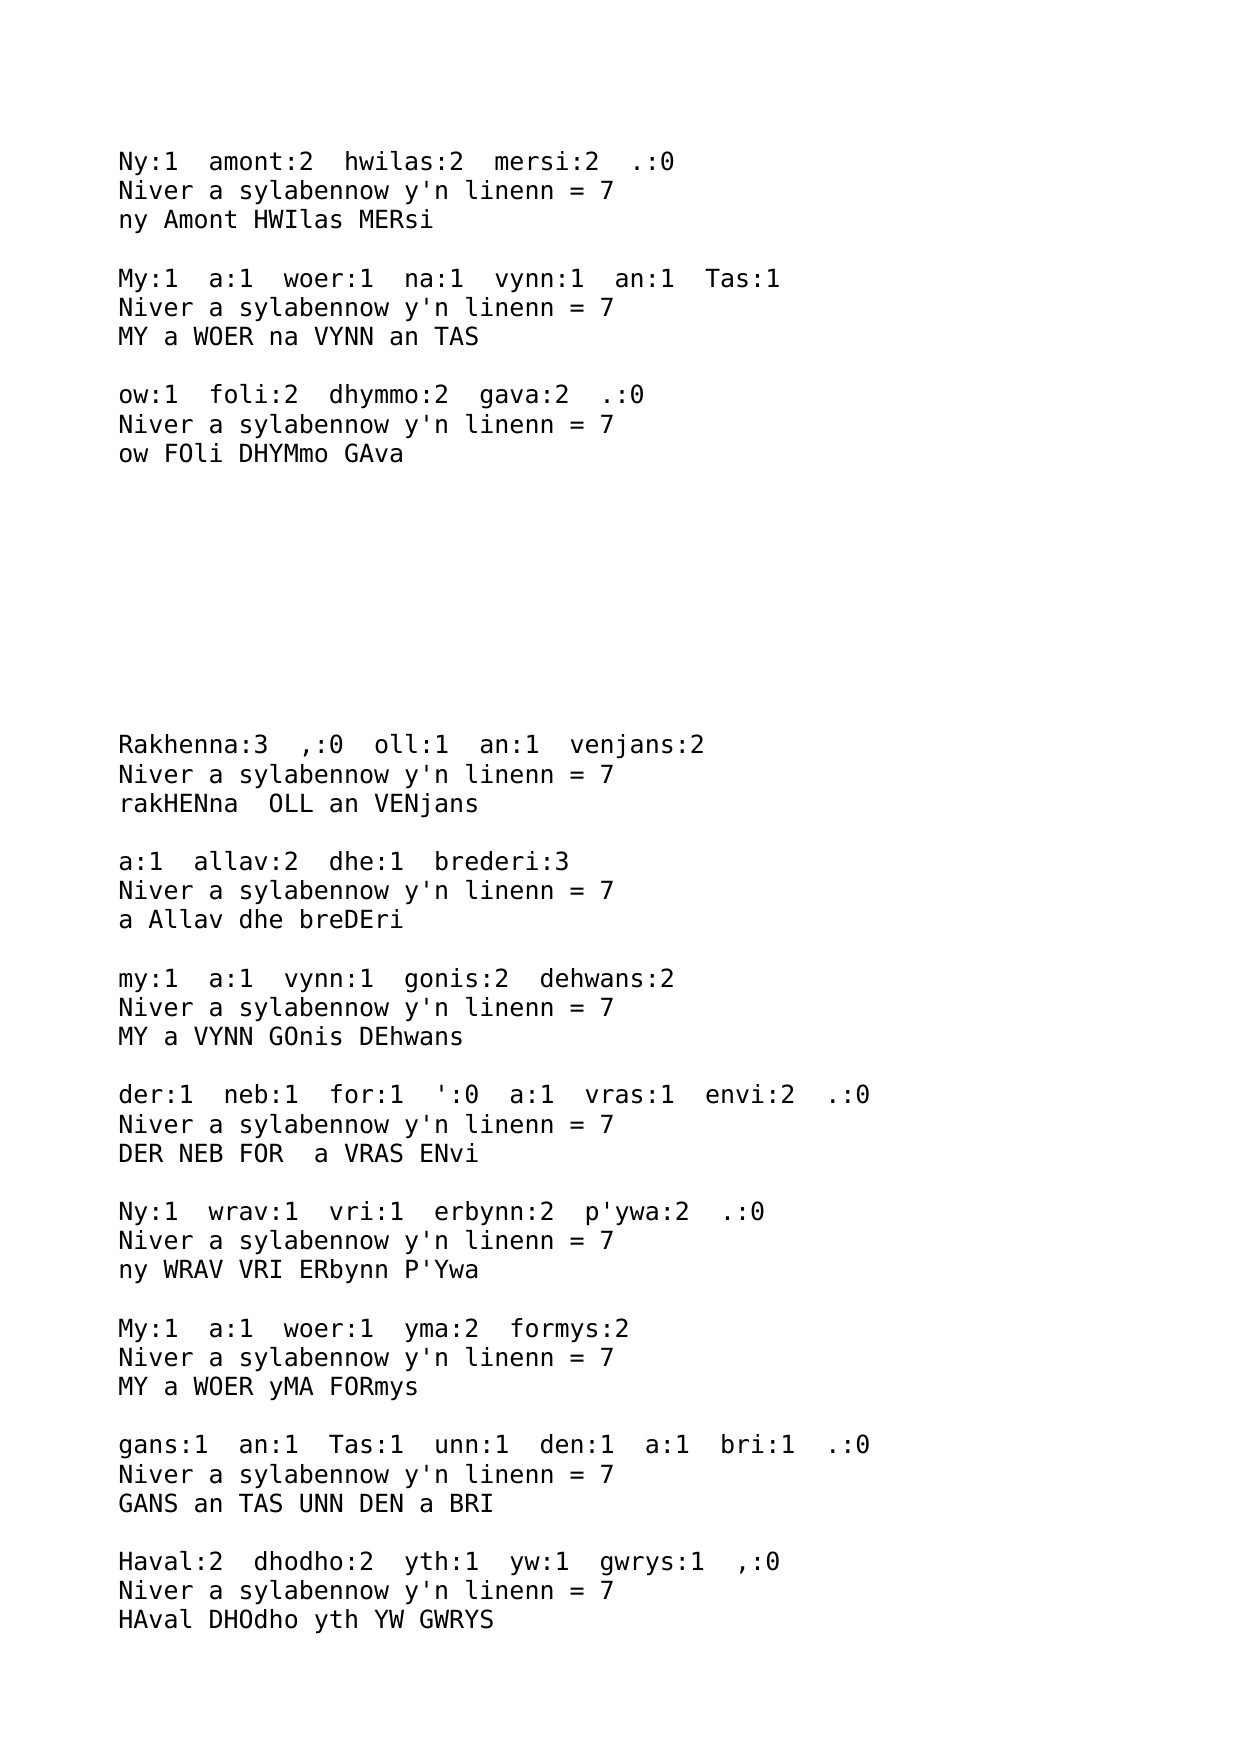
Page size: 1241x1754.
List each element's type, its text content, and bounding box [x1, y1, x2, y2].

text MY a WOER na VYNN an TAS [118, 322, 1122, 351]
text Niver a sylabennow y'n linenn = 7 [118, 876, 1122, 906]
text Ny:1 wrav:1 vri:1 erbynn:2 p'ywa:2 .:0 [118, 1197, 1122, 1226]
text ny Amont HWIlas MERsi [118, 206, 1122, 235]
text a:1 allav:2 dhe:1 brederi:3 [118, 847, 1122, 876]
text MY a WOER yMA FORmys [118, 1372, 1122, 1401]
text Niver a sylabennow y'n linenn = 7 [118, 1343, 1122, 1372]
text Niver a sylabennow y'n linenn = 7 [118, 993, 1122, 1022]
text Ny:1 amont:2 hwilas:2 mersi:2 .:0 [118, 147, 1122, 176]
text Niver a sylabennow y'n linenn = 7 [118, 760, 1122, 789]
text GANS an TAS UNN DEN a BRI [118, 1489, 1122, 1518]
text MY a VYNN GOnis DEhwans [118, 1022, 1122, 1051]
text Niver a sylabennow y'n linenn = 7 [118, 1460, 1122, 1489]
text Rakhenna:3 ,:0 oll:1 an:1 venjans:2 [118, 731, 1122, 760]
text Niver a sylabennow y'n linenn = 7 [118, 293, 1122, 322]
text der:1 neb:1 for:1 ':0 a:1 vras:1 envi:2 .:0 [118, 1081, 1122, 1110]
text Niver a sylabennow y'n linenn = 7 [118, 410, 1122, 439]
text My:1 a:1 woer:1 na:1 vynn:1 an:1 Tas:1 [118, 264, 1122, 293]
text my:1 a:1 vynn:1 gonis:2 dehwans:2 [118, 964, 1122, 993]
text gans:1 an:1 Tas:1 unn:1 den:1 a:1 bri:1 .:0 [118, 1431, 1122, 1460]
text Niver a sylabennow y'n linenn = 7 [118, 1110, 1122, 1139]
text ny WRAV VRI ERbynn P'Ywa [118, 1256, 1122, 1285]
text DER NEB FOR a VRAS ENvi [118, 1139, 1122, 1168]
text ow FOli DHYMmo GAva [118, 439, 1122, 468]
text Niver a sylabennow y'n linenn = 7 [118, 1576, 1122, 1606]
text Niver a sylabennow y'n linenn = 7 [118, 1226, 1122, 1256]
text My:1 a:1 woer:1 yma:2 formys:2 [118, 1314, 1122, 1343]
text a Allav dhe breDEri [118, 906, 1122, 935]
text Haval:2 dhodho:2 yth:1 yw:1 gwrys:1 ,:0 [118, 1547, 1122, 1576]
text Niver a sylabennow y'n linenn = 7 [118, 176, 1122, 206]
text ow:1 foli:2 dhymmo:2 gava:2 .:0 [118, 381, 1122, 410]
text rakHENna OLL an VENjans [118, 789, 1122, 818]
text HAval DHOdho yth YW GWRYS [118, 1606, 1122, 1635]
